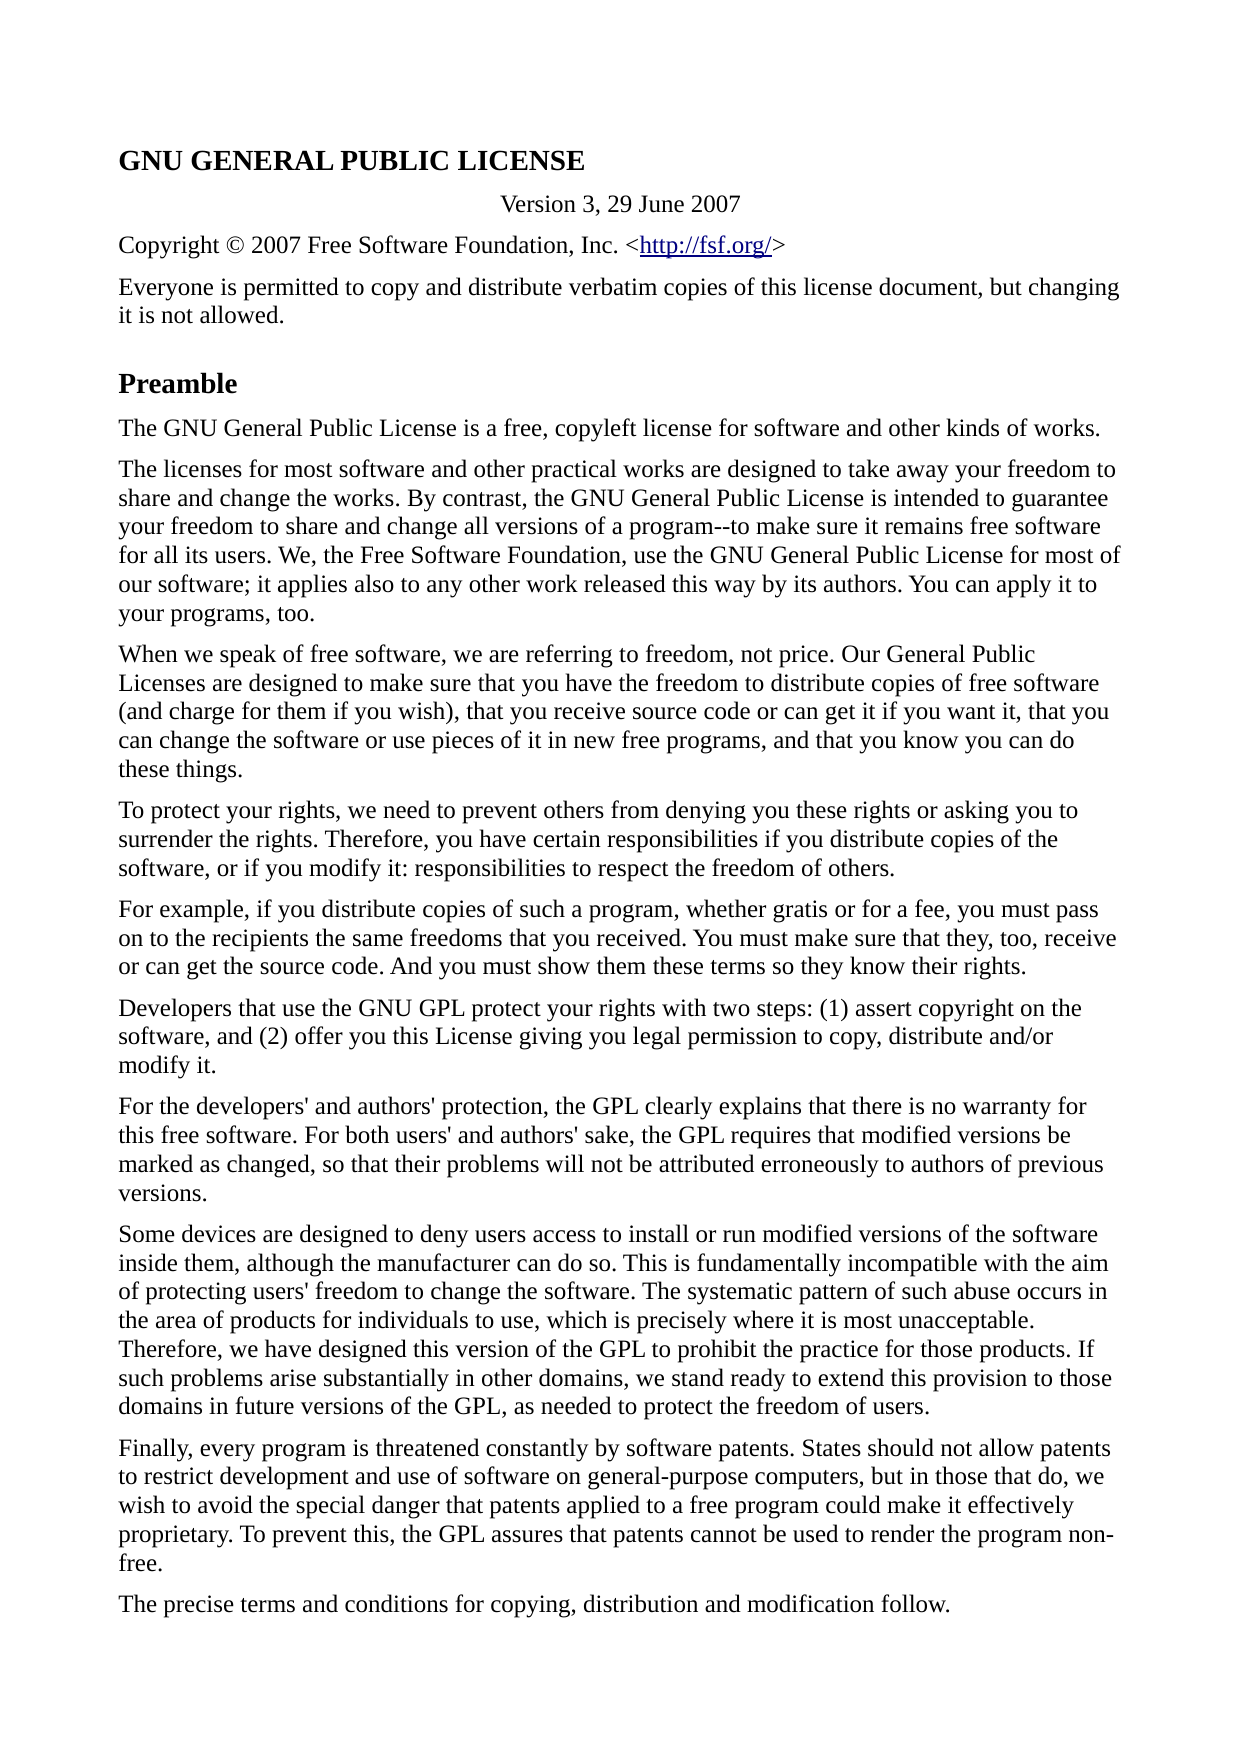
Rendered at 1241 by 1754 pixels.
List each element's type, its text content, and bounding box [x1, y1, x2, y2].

text The GNU General Public License is a free, copyleft license for software and other kinds of works. [118, 413, 1122, 441]
text Version 3, 29 June 2007 [118, 189, 1122, 218]
subtitle Preamble [118, 367, 1122, 400]
text When we speak of free software, we are referring to freedom, not price. Our General Public Licenses are designed to make sure that you have the freedom to distribute copies of free software (and charge for them if you wish), that you receive source code or can get it if you want it, that you can change the software or use pieces of it in new free programs, and that you know you can do these things. [118, 639, 1122, 783]
text Some devices are designed to deny users access to install or run modified versions of the software inside them, although the manufacturer can do so. This is fundamentally incompatible with the aim of protecting users' freedom to change the software. The systematic pattern of such abuse occurs in the area of products for individuals to use, which is precisely where it is most unacceptable. Therefore, we have designed this version of the GPL to prohibit the practice for those products. If such problems arise substantially in other domains, we stand ready to extend this provision to those domains in future versions of the GPL, as needed to protect the freedom of users. [118, 1219, 1122, 1420]
text Copyright © 2007 Free Software Foundation, Inc. <http://fsf.org/> [118, 230, 1122, 259]
text Everyone is permitted to copy and distribute verbatim copies of this license document, but changing it is not allowed. [118, 272, 1122, 329]
text To protect your rights, we need to prevent others from denying you these rights or asking you to surrender the rights. Therefore, you have certain responsibilities if you distribute copies of the software, or if you modify it: responsibilities to respect the freedom of others. [118, 795, 1122, 881]
text The precise terms and conditions for copying, distribution and modification follow. [118, 1589, 1122, 1618]
text For example, if you distribute copies of such a program, whether gratis or for a fee, you must pass on to the recipients the same freedoms that you received. You must make sure that they, too, receive or can get the source code. And you must show them these terms so they know their rights. [118, 894, 1122, 980]
text Finally, every program is threatened constantly by software patents. States should not allow patents to restrict development and use of software on general-purpose computers, but in those that do, we wish to avoid the special danger that patents applied to a free program could make it effectively proprietary. To prevent this, the GPL assures that patents cannot be used to render the program non-free. [118, 1433, 1122, 1576]
text The licenses for most software and other practical works are designed to take away your freedom to share and change the works. By contrast, the GNU General Public License is intended to guarantee your freedom to share and change all versions of a program--to make sure it remains free software for all its users. We, the Free Software Foundation, use the GNU General Public License for most of our software; it applies also to any other work released this way by its authors. You can apply it to your programs, too. [118, 454, 1122, 626]
text Developers that use the GNU GPL protect your rights with two steps: (1) assert copyright on the software, and (2) offer you this License giving you legal permission to copy, distribute and/or modify it. [118, 993, 1122, 1079]
text For the developers' and authors' protection, the GPL clearly explains that there is no warranty for this free software. For both users' and authors' sake, the GPL requires that modified versions be marked as changed, so that their problems will not be attributed erroneously to authors of previous versions. [118, 1091, 1122, 1206]
subtitle GNU GENERAL PUBLIC LICENSE [118, 143, 1122, 177]
